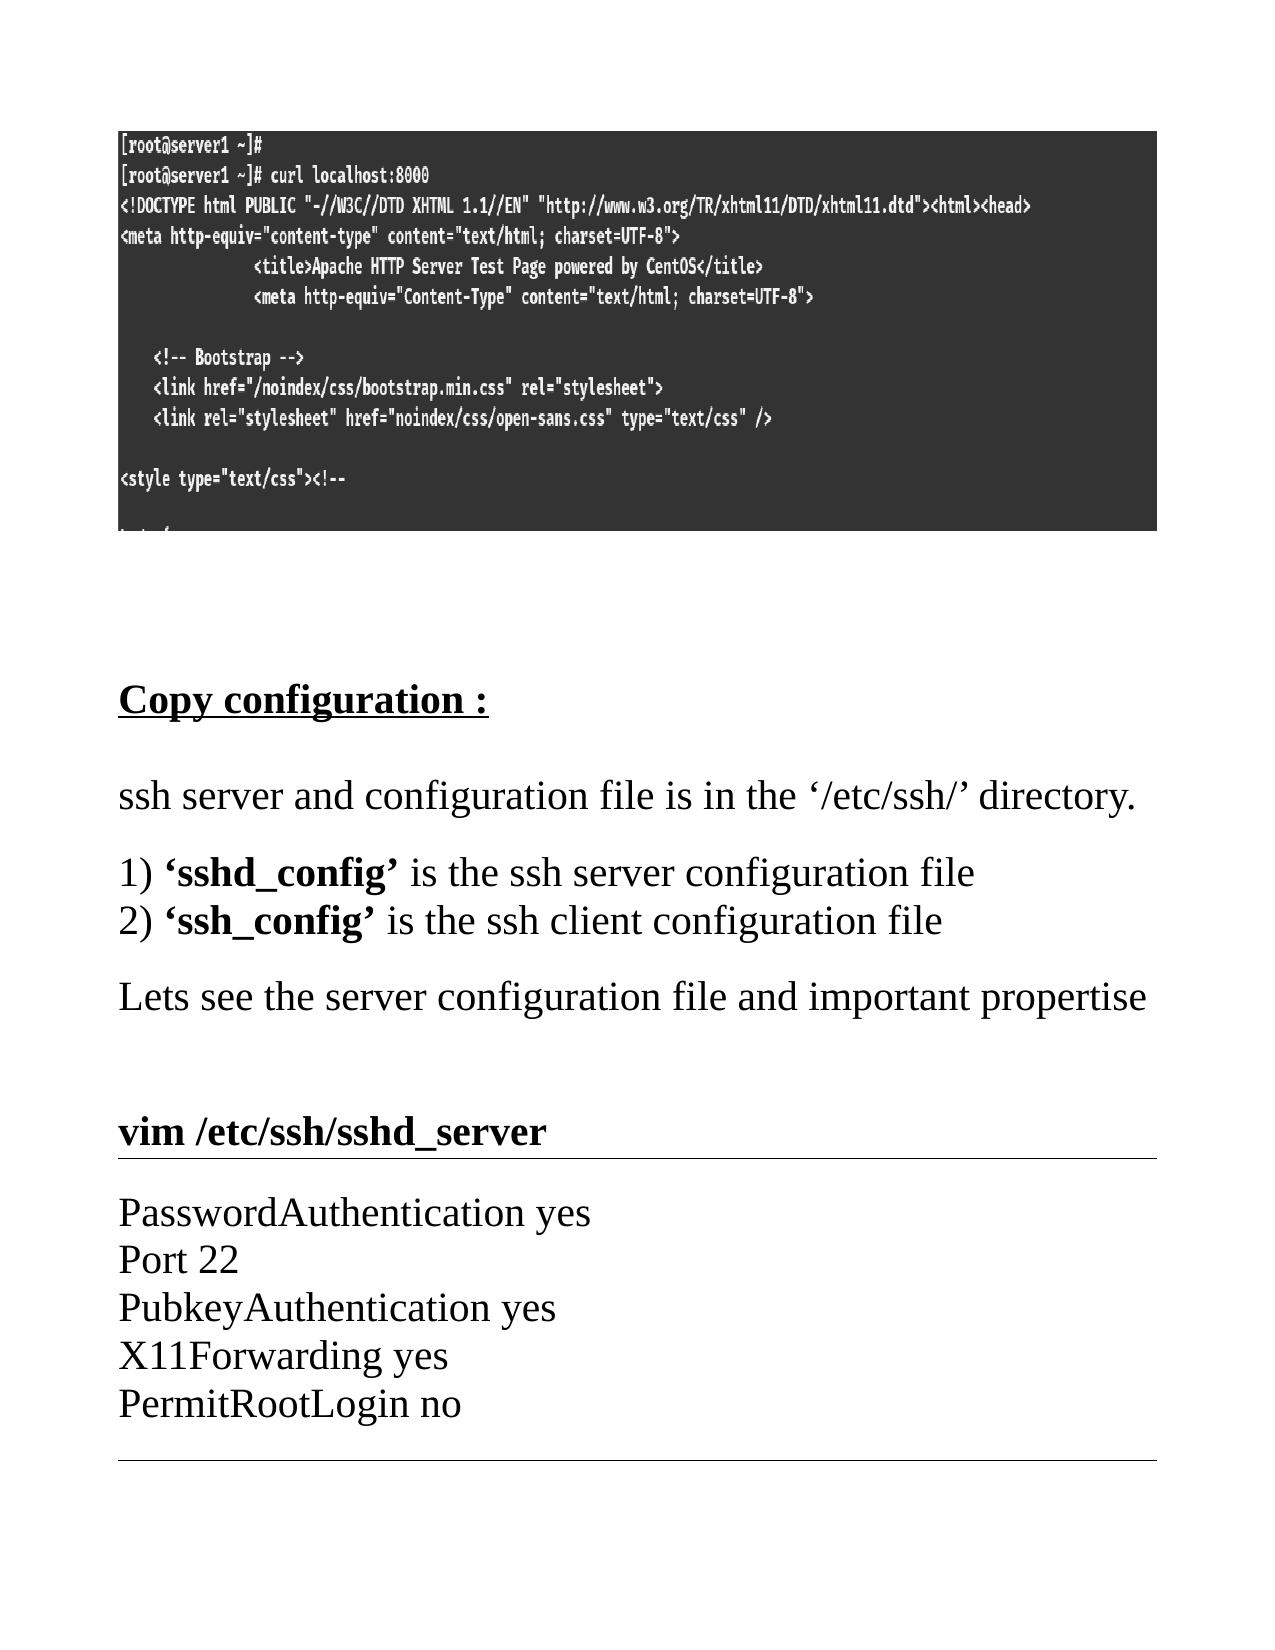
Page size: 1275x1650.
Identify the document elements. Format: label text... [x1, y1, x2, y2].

picture [118, 131, 1157, 531]
text 1) ‘sshd_config’ is the ssh server configuration file [118, 847, 1157, 895]
text 2) ‘ssh_config’ is the ssh client configuration file [118, 895, 1157, 943]
text PasswordAuthentication yes [118, 1187, 1157, 1235]
text ssh server and configuration file is in the ‘/etc/ssh/’ directory. [118, 771, 1157, 818]
text X11Forwarding yes [118, 1331, 1157, 1379]
text Lets see the server configuration file and important propertise [118, 972, 1157, 1020]
text Port 22 [118, 1235, 1157, 1283]
text Copy configuration : [118, 675, 1157, 723]
text vim /etc/ssh/sshd_server [118, 1106, 1157, 1158]
text PubkeyAuthentication yes [118, 1283, 1157, 1331]
text PermitRootLogin no [118, 1379, 1157, 1427]
